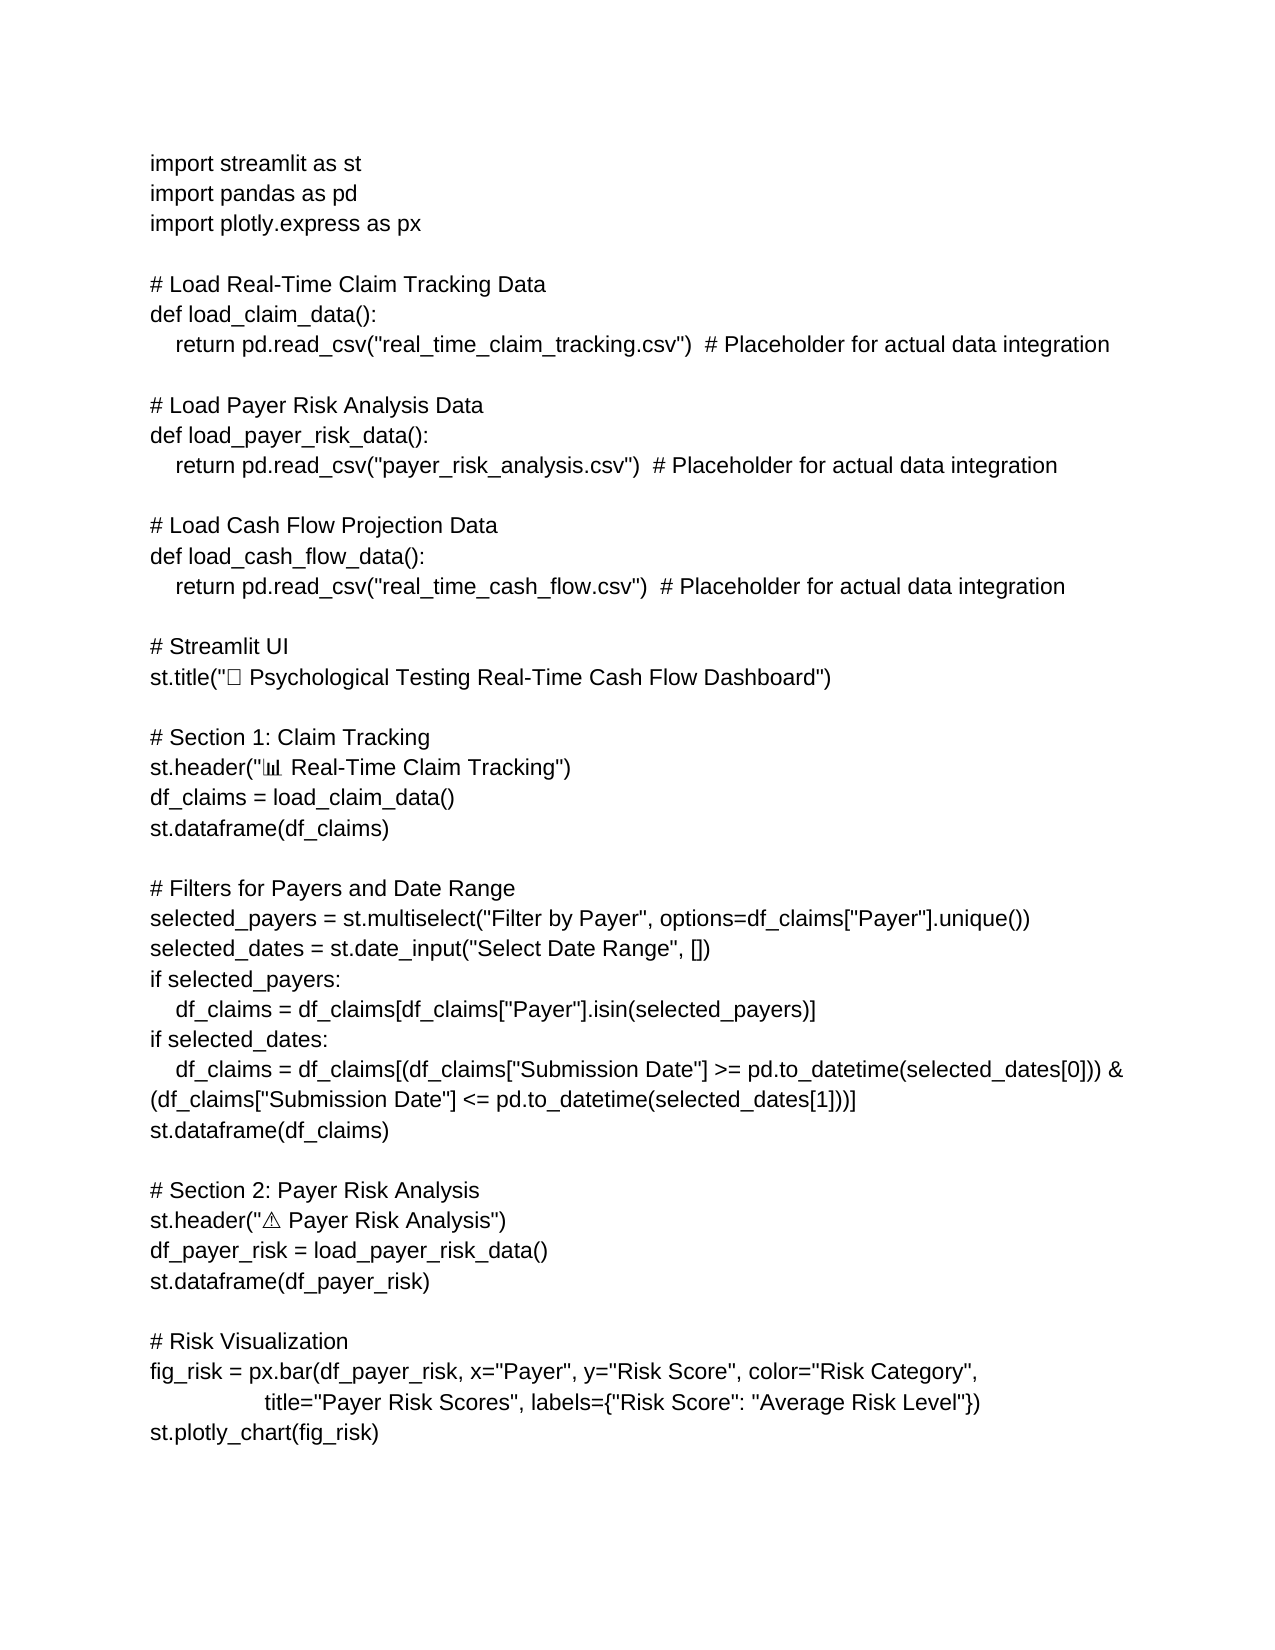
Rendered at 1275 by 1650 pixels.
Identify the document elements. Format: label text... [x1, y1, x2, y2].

text st.dataframe(df_claims) [150, 1117, 1125, 1143]
text df_claims = df_claims[(df_claims["Submission Date"] >= pd.to_datetime(selected_dates[0])) & (df_claims["Submission Date"] <= pd.to_datetime(selected_dates[1]))] [150, 1056, 1125, 1113]
text import streamlit as st [150, 150, 1125, 176]
text def load_cash_flow_data(): [150, 543, 1125, 569]
text # Risk Visualization [150, 1328, 1125, 1354]
text if selected_payers: [150, 966, 1125, 992]
text st.dataframe(df_payer_risk) [150, 1268, 1125, 1294]
text def load_payer_risk_data(): [150, 422, 1125, 448]
text # Filters for Payers and Date Range [150, 875, 1125, 901]
text return pd.read_csv("real_time_cash_flow.csv") # Placeholder for actual data integration [150, 573, 1125, 599]
text import plotly.express as px [150, 210, 1125, 237]
text st.header("📊 Real-Time Claim Tracking") [150, 754, 1125, 781]
text df_claims = df_claims[df_claims["Payer"].isin(selected_payers)] [150, 996, 1125, 1022]
text selected_payers = st.multiselect("Filter by Payer", options=df_claims["Payer"].unique()) [150, 905, 1125, 932]
text # Load Real-Time Claim Tracking Data [150, 271, 1125, 297]
text # Load Payer Risk Analysis Data [150, 392, 1125, 418]
text import pandas as pd [150, 180, 1125, 207]
text selected_dates = st.date_input("Select Date Range", []) [150, 935, 1125, 962]
text st.header("⚠️ Payer Risk Analysis") [150, 1207, 1125, 1234]
text title="Payer Risk Scores", labels={"Risk Score": "Average Risk Level"}) [150, 1388, 1125, 1415]
text df_claims = load_claim_data() [150, 784, 1125, 811]
text # Section 2: Payer Risk Analysis [150, 1177, 1125, 1203]
text return pd.read_csv("real_time_claim_tracking.csv") # Placeholder for actual data integration [150, 331, 1125, 358]
text return pd.read_csv("payer_risk_analysis.csv") # Placeholder for actual data integration [150, 452, 1125, 478]
text fig_risk = px.bar(df_payer_risk, x="Payer", y="Risk Score", color="Risk Category", [150, 1358, 1125, 1385]
text st.plotly_chart(fig_risk) [150, 1419, 1125, 1445]
text st.title("🧠 Psychological Testing Real-Time Cash Flow Dashboard") [150, 663, 1125, 690]
text def load_claim_data(): [150, 301, 1125, 327]
text # Streamlit UI [150, 633, 1125, 660]
text df_payer_risk = load_payer_risk_data() [150, 1237, 1125, 1264]
text st.dataframe(df_claims) [150, 814, 1125, 841]
text if selected_dates: [150, 1026, 1125, 1052]
text # Section 1: Claim Tracking [150, 724, 1125, 750]
text # Load Cash Flow Projection Data [150, 512, 1125, 539]
